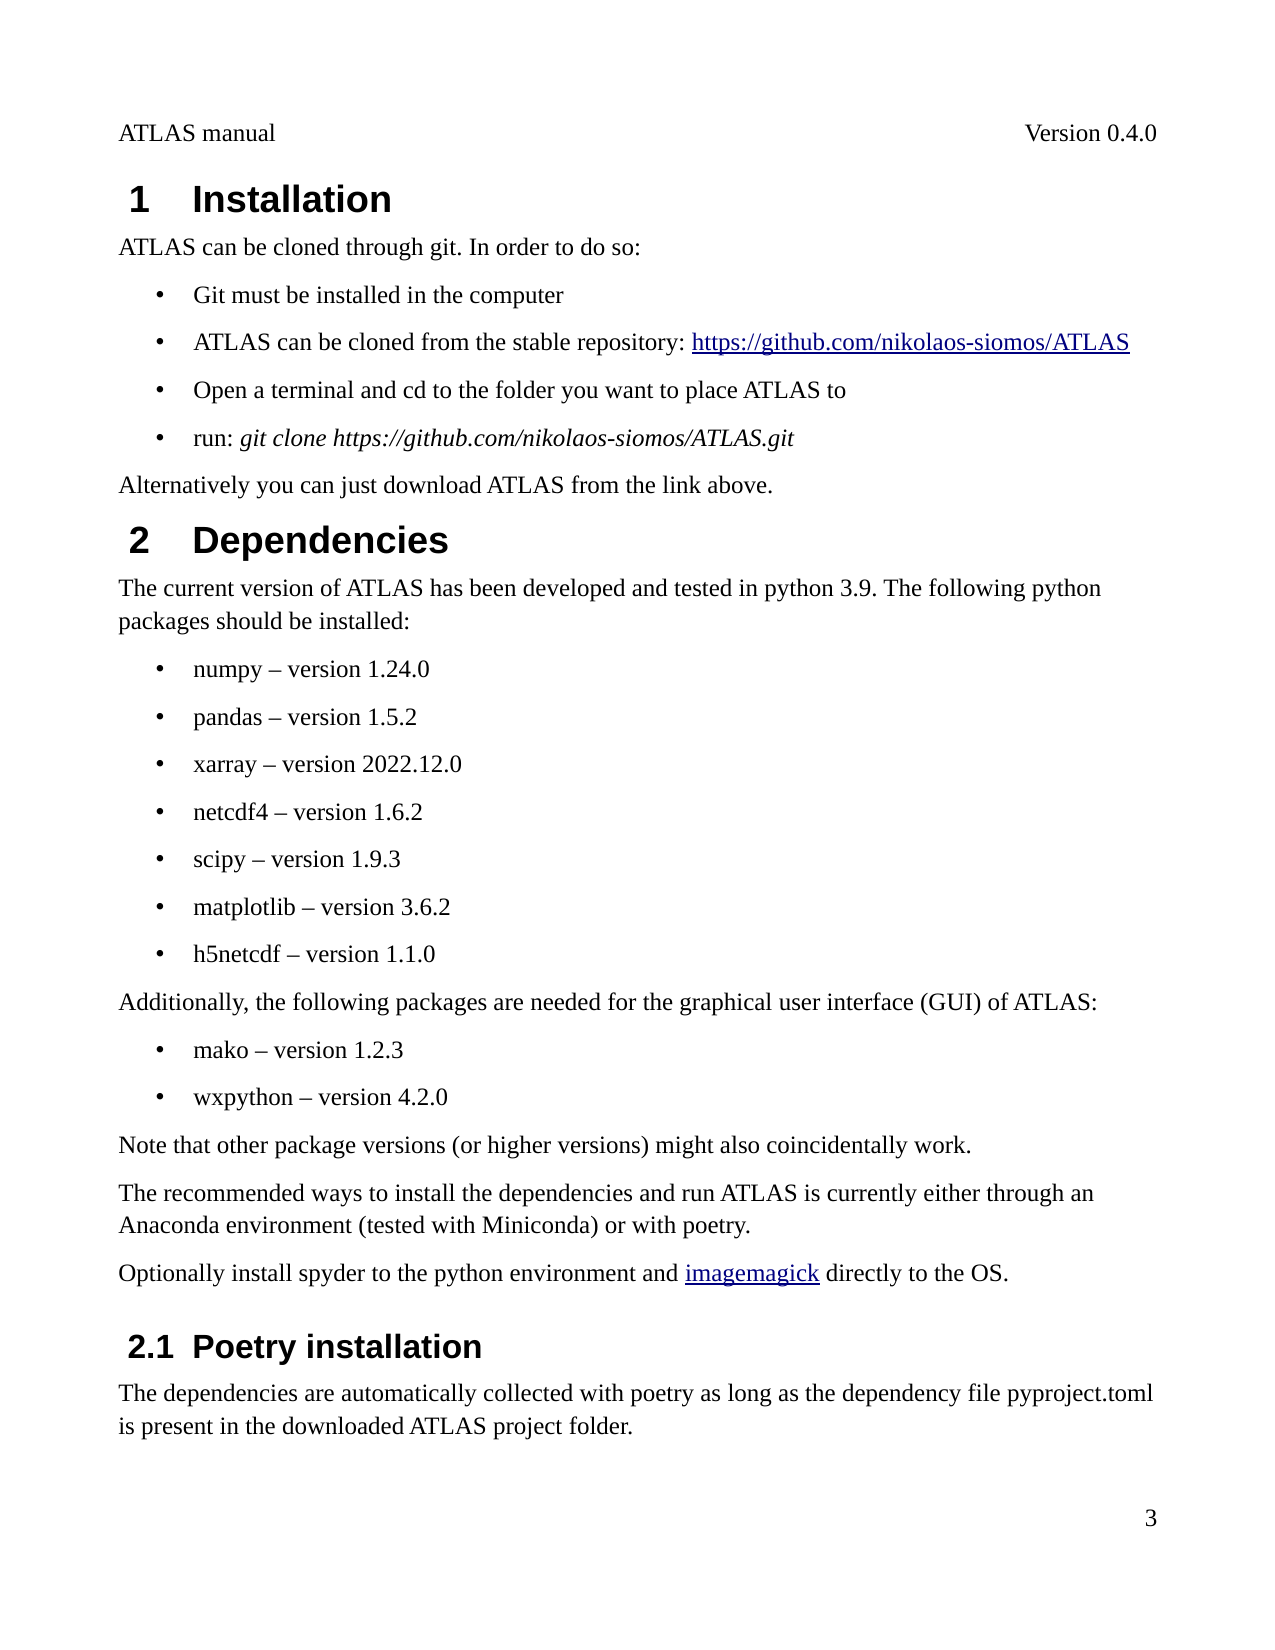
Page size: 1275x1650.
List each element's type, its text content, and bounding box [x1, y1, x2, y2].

list numpy – version 1.24.0 [156, 654, 1157, 683]
text Note that other package versions (or higher versions) might also coincidentally work. [118, 1130, 1157, 1159]
list scipy – version 1.9.3 [156, 844, 1157, 873]
subtitle Dependencies [118, 518, 1157, 562]
text The dependencies are automatically collected with poetry as long as the dependency file pyproject.toml is present in the downloaded ATLAS project folder. [118, 1378, 1157, 1439]
text The current version of ATLAS has been developed and tested in python 3.9. The following python packages should be installed: [118, 573, 1157, 635]
list netcdf4 – version 1.6.2 [156, 797, 1157, 826]
subtitle Poetry installation [118, 1327, 1157, 1365]
list run: git clone https://github.com/nikolaos-siomos/ATLAS.git [156, 423, 1157, 451]
text Alternatively you can just download ATLAS from the link above. [118, 470, 1157, 499]
list Git must be installed in the computer [156, 280, 1157, 309]
list h5netcdf – version 1.1.0 [156, 939, 1157, 968]
list Open a terminal and cd to the folder you want to place ATLAS to [156, 375, 1157, 404]
text The recommended ways to install the dependencies and run ATLAS is currently either through an Anaconda environment (tested with Miniconda) or with poetry. [118, 1178, 1157, 1239]
list wxpython – version 4.2.0 [156, 1082, 1157, 1111]
list xarray – version 2022.12.0 [156, 749, 1157, 778]
list mako – version 1.2.3 [156, 1035, 1157, 1063]
list matplotlib – version 3.6.2 [156, 892, 1157, 921]
text Optionally install spyder to the python environment and imagemagick directly to the OS. [118, 1258, 1157, 1287]
list pandas – version 1.5.2 [156, 702, 1157, 730]
text ATLAS can be cloned through git. In order to do so: [118, 232, 1157, 261]
text Additionally, the following packages are needed for the graphical user interface (GUI) of ATLAS: [118, 987, 1157, 1016]
list ATLAS can be cloned from the stable repository: https://github.com/nikolaos-siomos/ATLAS [156, 327, 1157, 356]
subtitle Installation [118, 177, 1157, 221]
